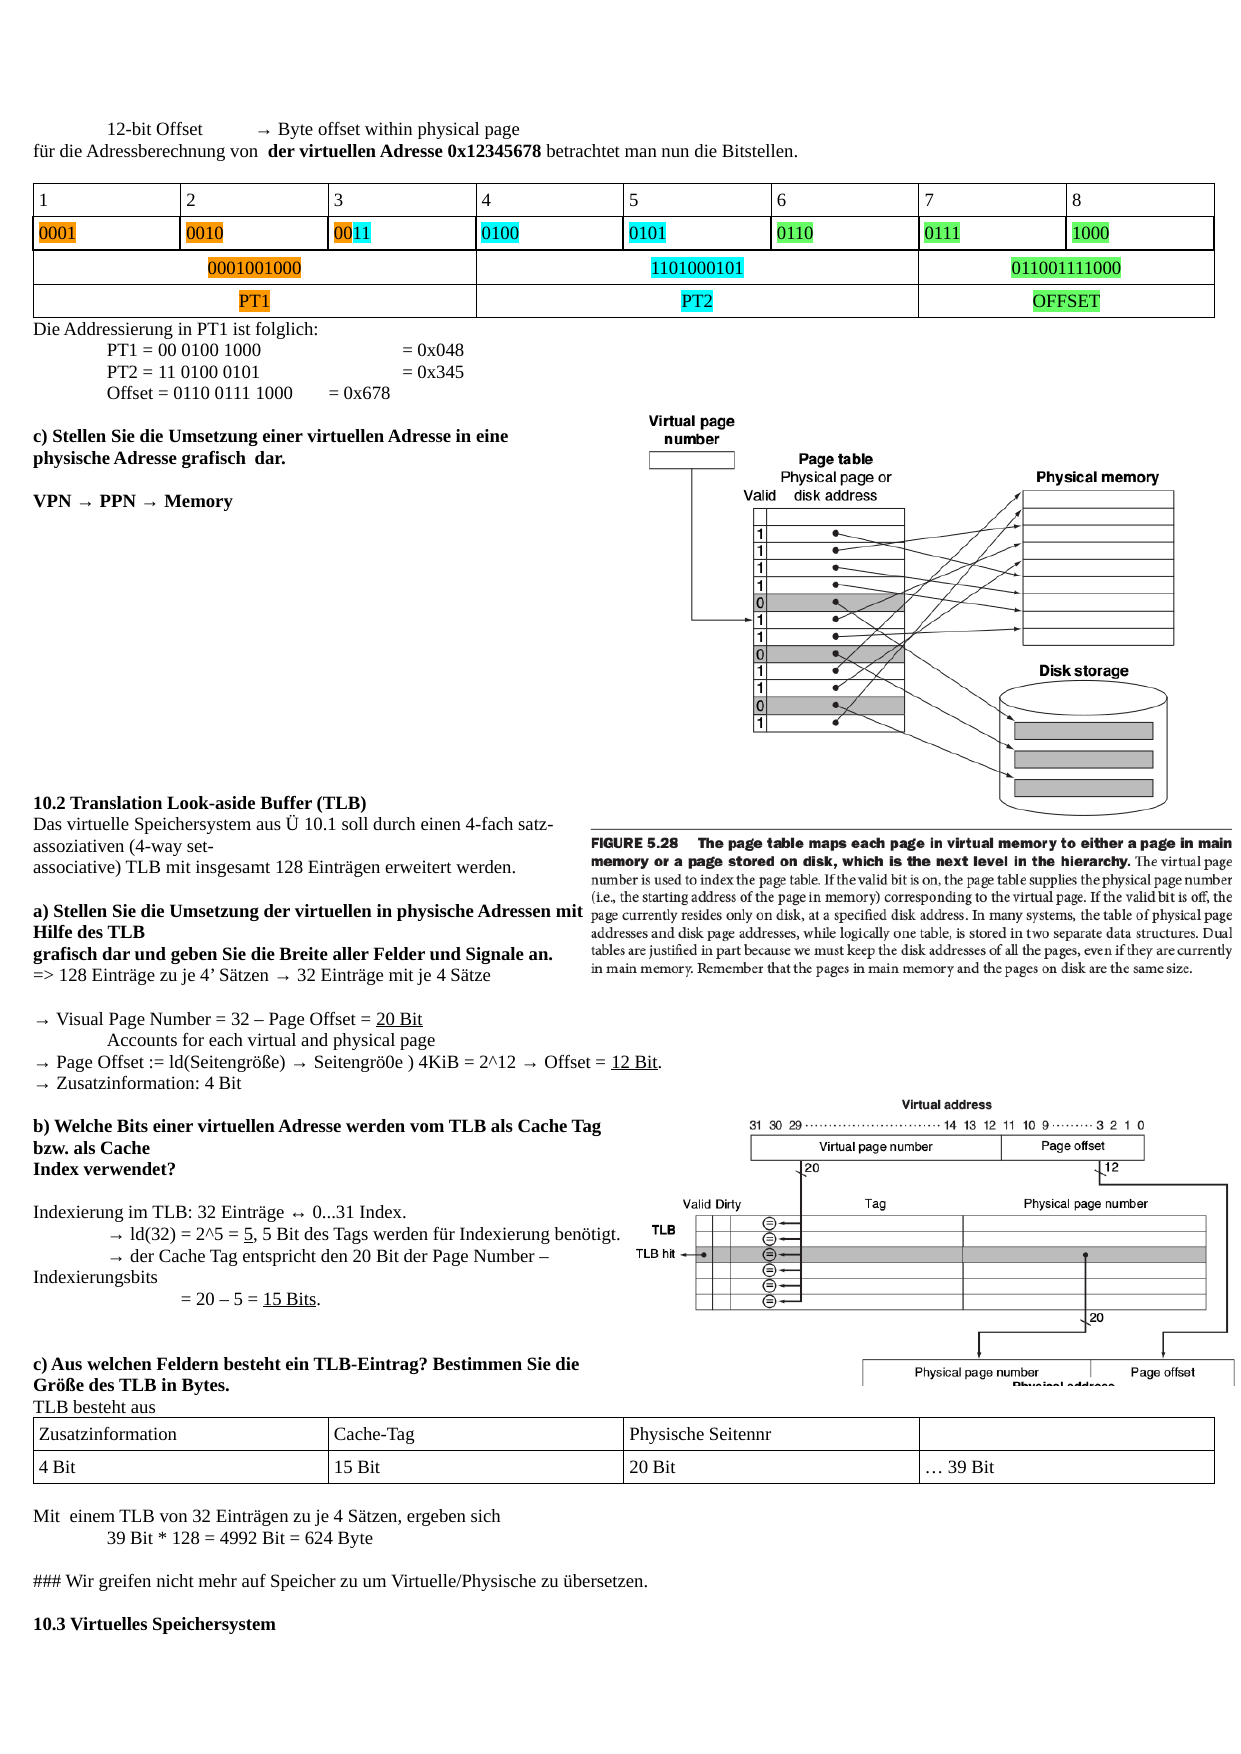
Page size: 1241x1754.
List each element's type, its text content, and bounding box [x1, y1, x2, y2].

text Offset = 0110 0111 1000 = 0x678 [33, 382, 1214, 404]
text Das virtuelle Speichersystem aus Ü 10.1 soll durch einen 4-fach satz-assoziativen (4-way set- [33, 813, 584, 856]
table_header [920, 1418, 1214, 1450]
text PT1 = 00 0100 1000 = 0x048 [33, 339, 1214, 361]
text für die Adressberechnung von der virtuellen Adresse 0x12345678 betrachtet man nun die Bitstellen. [33, 140, 1214, 161]
table_cell 0111 [920, 217, 1065, 249]
table_cell 0001 [34, 217, 179, 249]
table_cell 0001001000 [34, 251, 476, 284]
text Indexierung im TLB: 32 Einträge ↔ 0...31 Index. [33, 1201, 621, 1223]
table_header 8 [1067, 184, 1214, 216]
text → der Cache Tag entspricht den 20 Bit der Page Number – Indexierungsbits [33, 1244, 621, 1288]
table_header Zusatzinformation [34, 1418, 328, 1450]
table_cell 0110 [772, 217, 918, 249]
text 10.3 Virtuelles Speichersystem [33, 1613, 1214, 1634]
table_header 2 [181, 184, 328, 216]
table_cell 15 Bit [329, 1451, 623, 1483]
table_header 5 [624, 184, 771, 216]
table_cell 0101 [624, 217, 770, 249]
table_header 4 [477, 184, 623, 216]
text => 128 Einträge zu je 4’ Sätzen → 32 Einträge mit je 4 Sätze [33, 964, 1214, 986]
table_cell 1000 [1067, 217, 1213, 249]
table_cell 011001111000 [919, 251, 1214, 284]
table_cell … 39 Bit [920, 1451, 1214, 1483]
text 12-bit Offset → Byte offset within physical page [33, 118, 1214, 140]
text → Visual Page Number = 32 – Page Offset = 20 Bit [33, 1007, 1214, 1029]
text PT2 = 11 0100 0101 = 0x345 [33, 361, 1214, 382]
text ### Wir greifen nicht mehr auf Speicher zu um Virtuelle/Physische zu übersetzen. [33, 1570, 1214, 1591]
table_header 7 [919, 184, 1066, 216]
text Die Addressierung in PT1 ist folglich: [33, 318, 1214, 339]
text 10.2 Translation Look-aside Buffer (TLB) [33, 792, 584, 813]
table_cell 1101000101 [477, 251, 918, 284]
table_header Physische Seitennr [624, 1418, 919, 1450]
text → Zusatzinformation: 4 Bit [33, 1072, 1214, 1094]
text b) Welche Bits einer virtuellen Adresse werden vom TLB als Cache Tag bzw. als Cache [33, 1115, 621, 1158]
text associative) TLB mit insgesamt 128 Einträgen erweitert werden. [33, 856, 584, 878]
table_cell PT1 [34, 285, 476, 317]
text c) Stellen Sie die Umsetzung einer virtuellen Adresse in eine physische Adresse grafisch dar. [33, 425, 584, 468]
table_header 6 [772, 184, 918, 216]
table_cell 0100 [477, 217, 622, 249]
picture [621, 1093, 1240, 1386]
text → Page Offset := ld(Seitengröße) → Seitengrö0e ) 4KiB = 2^12 → Offset = 12 Bit. [33, 1051, 1214, 1072]
text grafisch dar und geben Sie die Breite aller Felder und Signale an. [33, 943, 584, 964]
table_header 1 [34, 184, 180, 216]
table_cell 4 Bit [34, 1451, 328, 1483]
text 39 Bit * 128 = 4992 Bit = 624 Byte [33, 1527, 1214, 1548]
table_header Cache-Tag [329, 1418, 623, 1450]
table_cell OFFSET [919, 285, 1214, 317]
text VPN → PPN → Memory [33, 490, 584, 511]
table_header 3 [329, 184, 476, 216]
text → ld(32) = 2^5 = 5, 5 Bit des Tags werden für Indexierung benötigt. [33, 1223, 621, 1244]
text TLB besteht aus [33, 1396, 1214, 1417]
picture [584, 397, 1240, 978]
text = 20 – 5 = 15 Bits. [33, 1288, 621, 1309]
text Accounts for each virtual and physical page [33, 1029, 1214, 1051]
text Mit einem TLB von 32 Einträgen zu je 4 Sätzen, ergeben sich [33, 1505, 1214, 1527]
text Index verwendet? [33, 1158, 621, 1180]
table_cell 0011 [329, 217, 475, 249]
text c) Aus welchen Feldern besteht ein TLB-Eintrag? Bestimmen Sie die Größe des TLB in Bytes. [33, 1352, 1214, 1396]
text a) Stellen Sie die Umsetzung der virtuellen in physische Adressen mit Hilfe des TLB [33, 899, 584, 943]
table_cell 20 Bit [624, 1451, 919, 1483]
table_cell PT2 [477, 285, 918, 317]
table_cell 0010 [181, 217, 327, 249]
